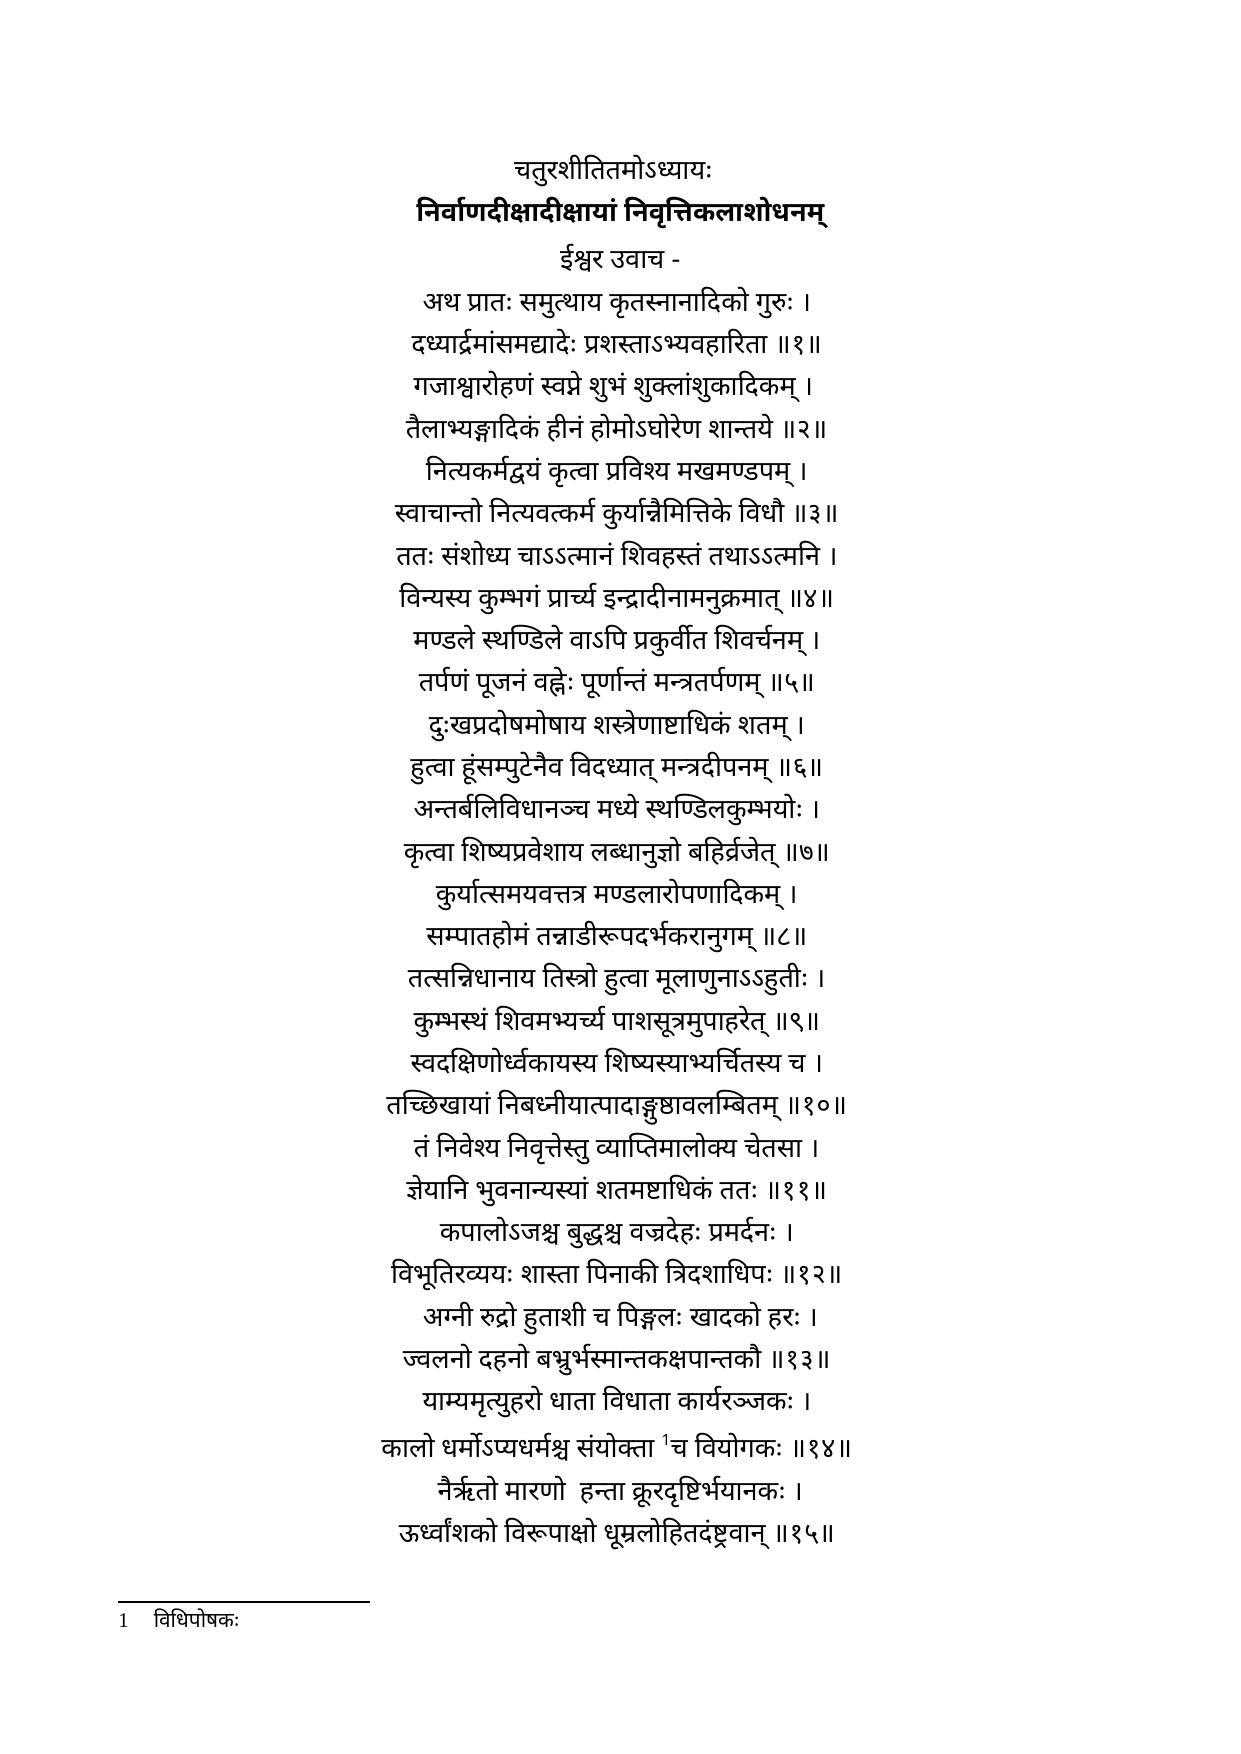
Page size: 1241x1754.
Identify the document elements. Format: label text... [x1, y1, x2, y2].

text विधिपोषकः [118, 1608, 1122, 1636]
text चतुरशीतितमोऽध्यायः निर्वाणदीक्षादीक्षायां निवृत्तिकलाशोधनम् ईश्वर उवाच - अथ प्रातः समुत्थाय कृतस्नानादिको गुरुः । दध्यार्द्रमांसमद्यादेः प्रशस्ताऽभ्यवहारिता ॥१॥ गजाश्वारोहणं स्वप्ने शुभं शुक्लांशुकादिकम् । तैलाभ्यङ्गादिकं हीनं होमोऽघोरेण शान्तये ॥२॥ नित्यकर्मद्वयं कृत्वा प्रविश्य मखमण्डपम् । स्वाचान्तो नित्यवत्कर्म कुर्यान्नैमित्तिके विधौ ॥३॥ ततः संशोध्य चाऽऽत्मानं शिवहस्तं तथाऽऽत्मनि । विन्यस्य कुम्भगं प्रार्च्य इन्द्रादीनामनुक्रमात् ॥४॥ मण्डले स्थण्डिले वाऽपि प्रकुर्वीत शिवर्चनम् । तर्पणं पूजनं वह्नेः पूर्णान्तं मन्त्रतर्पणम् ॥५॥ दुःखप्रदोषमोषाय शस्त्रेणाष्टाधिकं शतम् । हुत्वा हूंसम्पुटेनैव विदध्यात् मन्त्रदीपनम् ॥६॥ अन्तर्बलिविधानञ्च मध्ये स्थण्डिलकुम्भयोः । कृत्वा शिष्यप्रवेशाय लब्धानुज्ञो बहिर्व्रजेत् ॥७॥ कुर्यात्समयवत्तत्र मण्डलारोपणादिकम् । सम्पातहोमं तन्नाडीरूपदर्भकरानुगम् ॥८॥ तत्सन्निधानाय तिस्त्रो हुत्वा मूलाणुनाऽऽहुतीः । कुम्भस्थं शिवमभ्यर्च्य पाशसूत्रमुपाहरेत् ॥९॥ [118, 155, 1122, 1041]
text स्वदक्षिणोर्ध्वकायस्य शिष्यस्याभ्यर्चितस्य च । तच्छिखायां निबध्नीयात्पादाङ्गुष्ठावलम्बितम् ॥१०॥ तं निवेश्य निवृत्तेस्तु व्याप्तिमालोक्य चेतसा । ज्ञेयानि भुवनान्यस्यां शतमष्टाधिकं ततः ॥११॥ कपालोऽजश्च बुद्धश्च वज्रदेहः प्रमर्दनः । विभूतिरव्ययः शास्ता पिनाकी त्रिदशाधिपः ॥१२॥ अग्नी रुद्रो हुताशी च पिङ्गलः खादको हरः । ज्वलनो दहनो बभ्रुर्भस्मान्तकक्षपान्तकौ ॥१३॥ याम्यमृत्युहरो धाता विधाता कार्यरञ्जकः । कालो धर्मोऽप्यधर्मश्च संयोक्ता च वियोगकः ॥१४॥ नैरृतो मारणो हन्ता क्रूरदृष्टिर्भयानकः । ऊर्ध्वांशको विरूपाक्षो धूम्रलोहितदंष्ट्रवान् ॥१५॥ [118, 1048, 1122, 1553]
